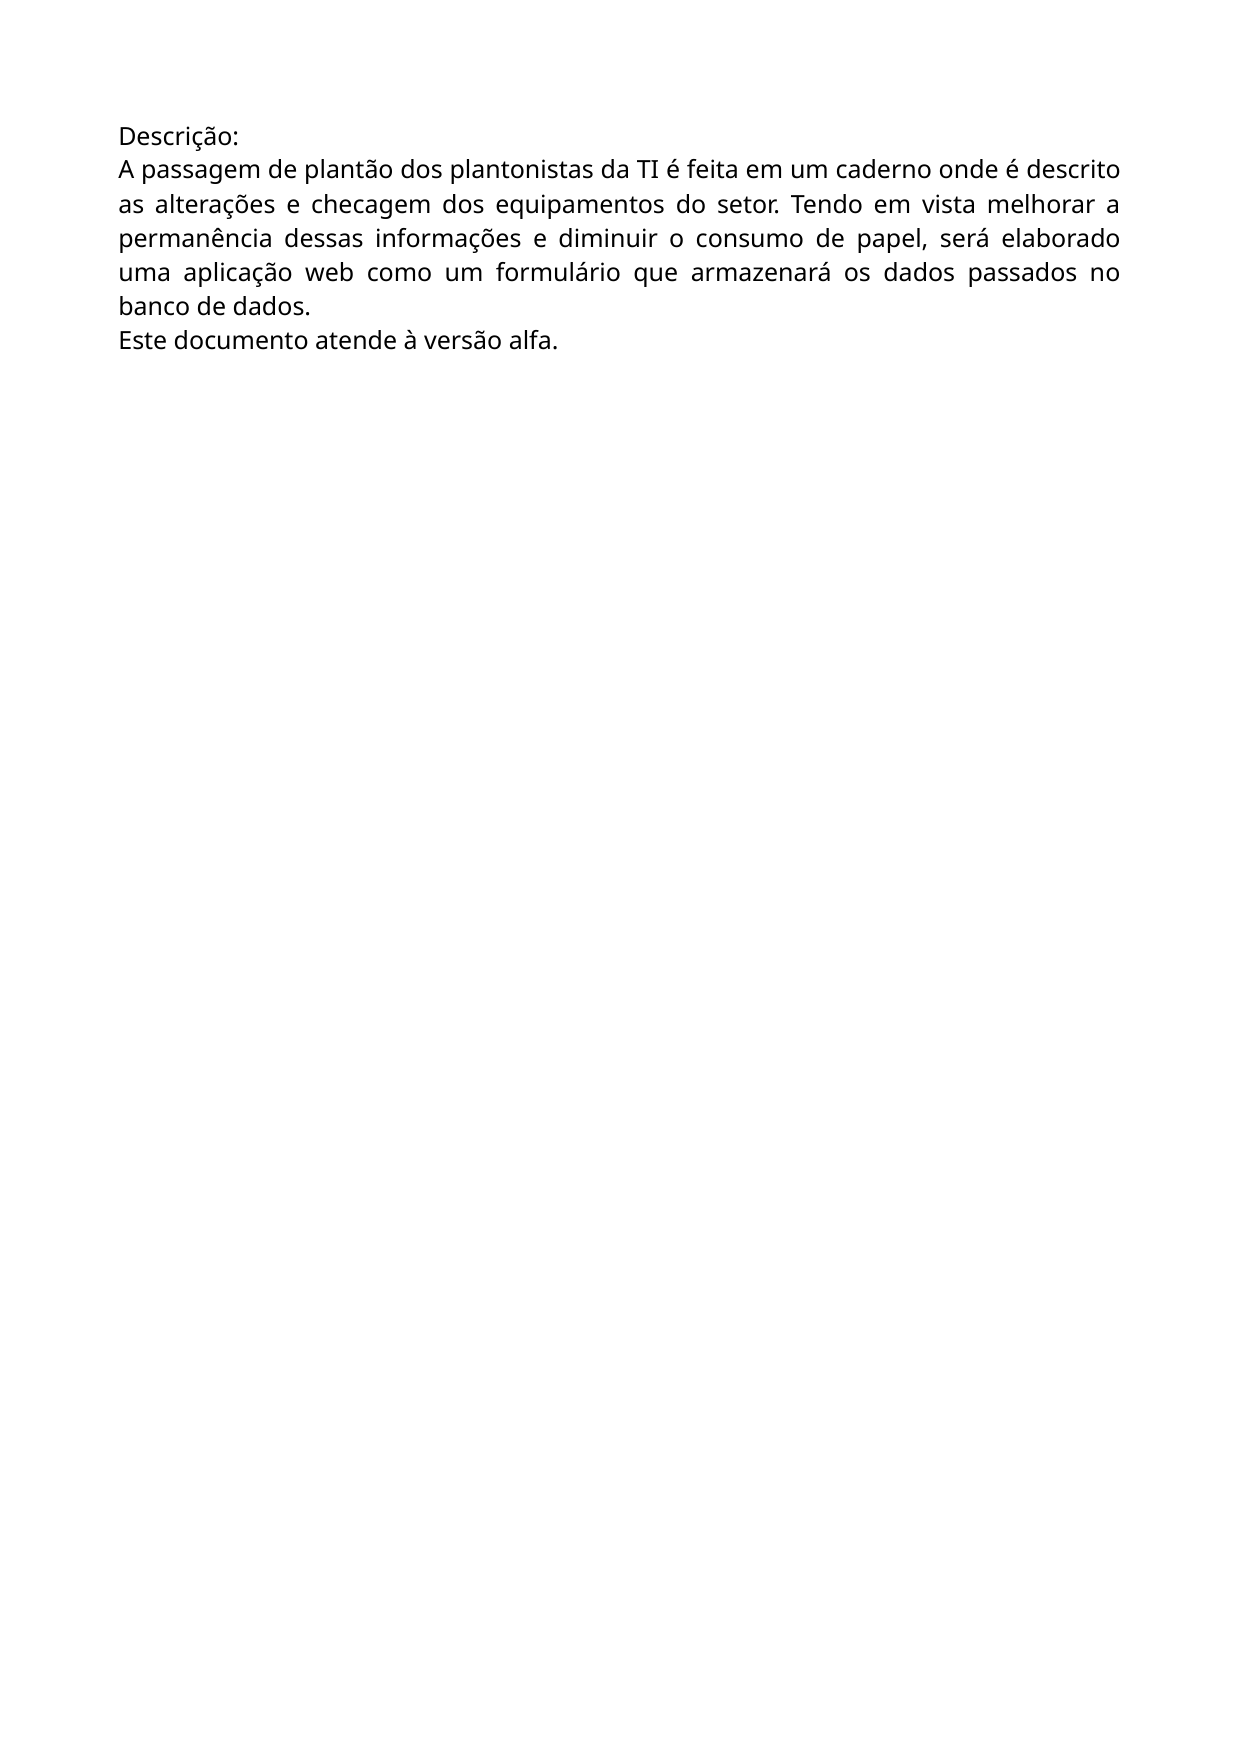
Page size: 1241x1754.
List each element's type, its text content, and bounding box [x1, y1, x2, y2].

text Este documento atende à versão alfa. [118, 322, 1122, 357]
text Descrição: [118, 118, 1122, 152]
text A passagem de plantão dos plantonistas da TI é feita em um caderno onde é descrito as alterações e checagem dos equipamentos do setor. Tendo em vista melhorar a permanência dessas informações e diminuir o consumo de papel, será elaborado uma aplicação web como um formulário que armazenará os dados passados no banco de dados. [118, 152, 1122, 322]
